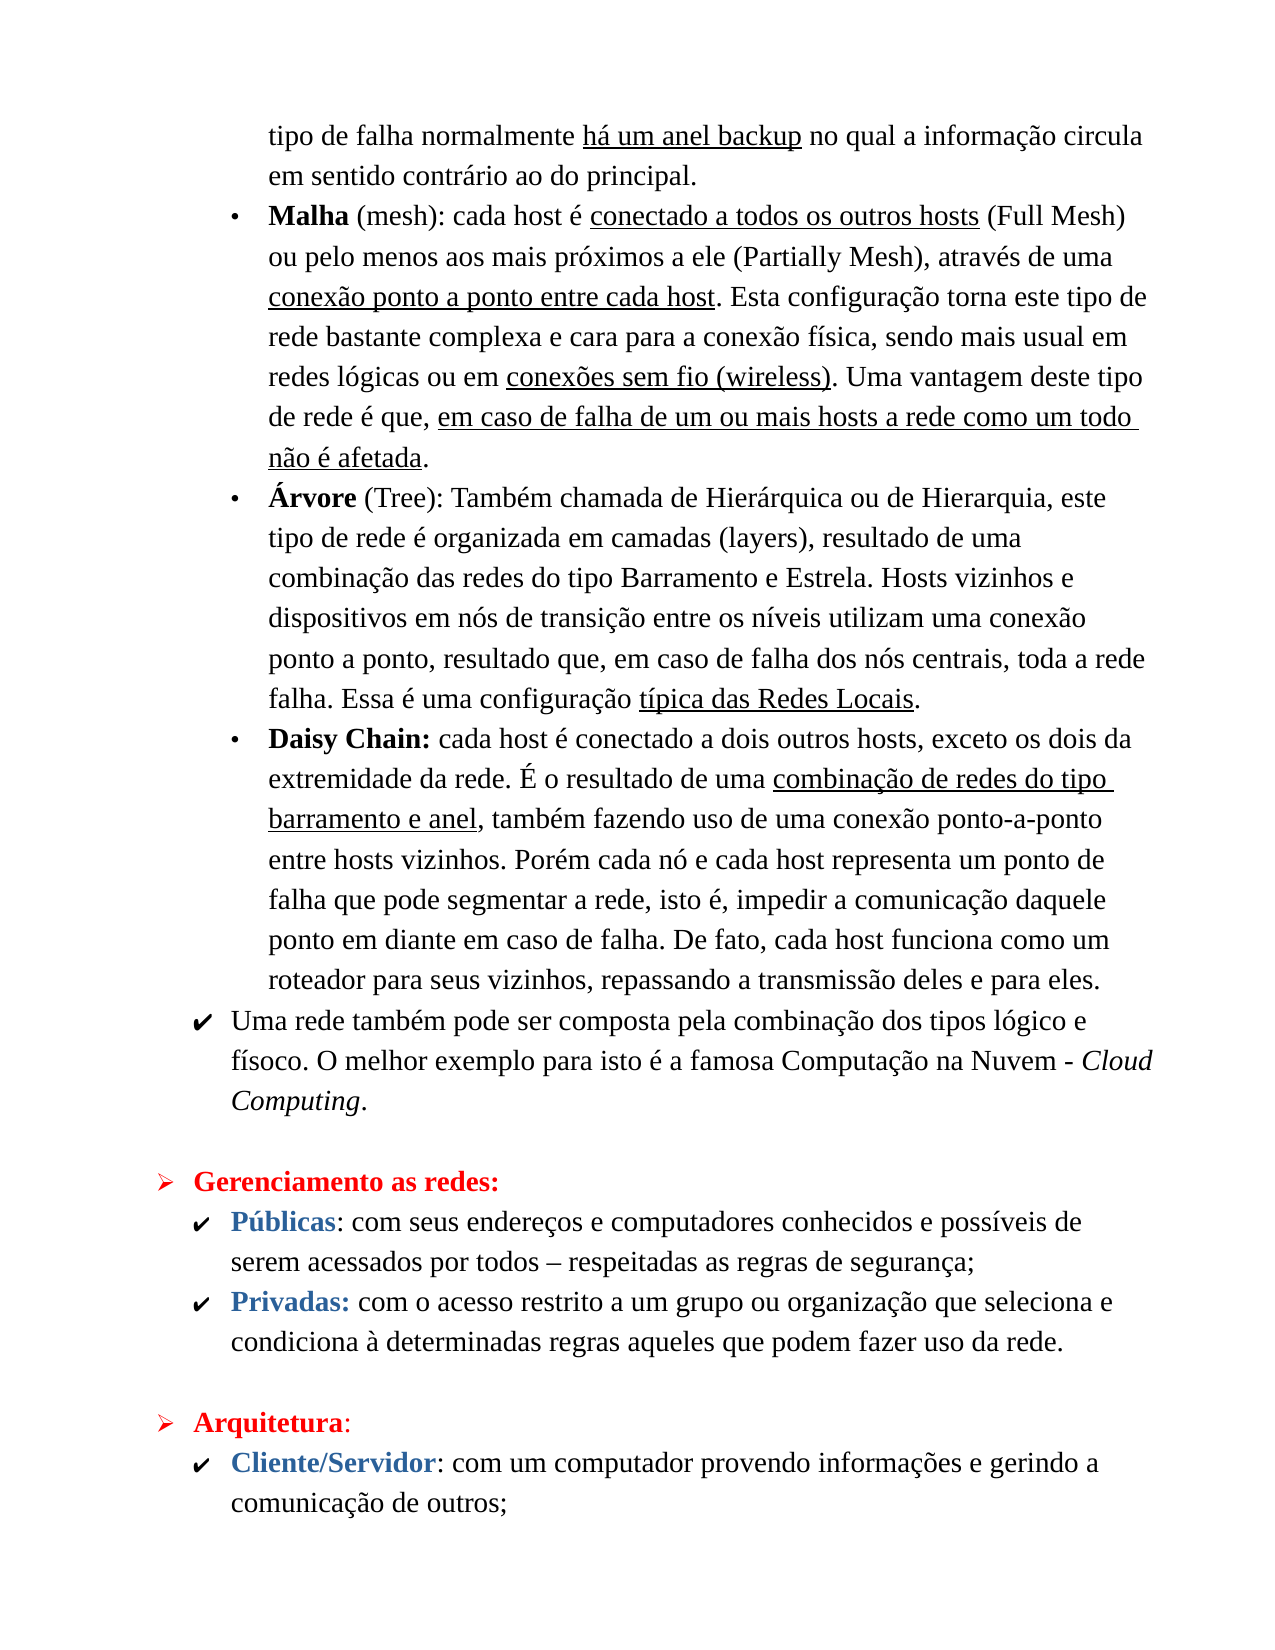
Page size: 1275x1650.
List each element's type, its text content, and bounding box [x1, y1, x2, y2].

list Arquitetura: [156, 1405, 1157, 1438]
list tipo de falha normalmente há um anel backup no qual a informação circula em sentido contrário ao do principal. [231, 118, 1157, 192]
list Daisy Chain: cada host é conectado a dois outros hosts, exceto os dois da extremidade da rede. É o resultado de uma combinação de redes do tipo barramento e anel, também fazendo uso de uma conexão ponto-a-ponto entre hosts vizinhos. Porém cada nó e cada host representa um ponto de falha que pode segmentar a rede, isto é, impedir a comunicação daquele ponto em diante em caso de falha. De fato, cada host funciona como um roteador para seus vizinhos, repassando a transmissão deles e para eles. [231, 721, 1157, 996]
list Uma rede também pode ser composta pela combinação dos tipos lógico e físoco. O melhor exemplo para isto é a famosa Computação na Nuvem - Cloud Computing. [193, 1003, 1157, 1117]
list Gerenciamento as redes: [156, 1164, 1157, 1197]
list Árvore (Tree): Também chamada de Hierárquica ou de Hierarquia, este tipo de rede é organizada em camadas (layers), resultado de uma combinação das redes do tipo Barramento e Estrela. Hosts vizinhos e dispositivos em nós de transição entre os níveis utilizam uma conexão ponto a ponto, resultado que, em caso de falha dos nós centrais, toda a rede falha. Essa é uma configuração típica das Redes Locais. [231, 480, 1157, 714]
list Cliente/Servidor: com um computador provendo informações e gerindo a comunicação de outros; [193, 1445, 1157, 1519]
list Públicas: com seus endereços e computadores conhecidos e possíveis de serem acessados por todos – respeitadas as regras de segurança; [193, 1204, 1157, 1278]
list Privadas: com o acesso restrito a um grupo ou organização que seleciona e condiciona à determinadas regras aqueles que podem fazer uso da rede. [193, 1284, 1157, 1358]
list Malha (mesh): cada host é conectado a todos os outros hosts (Full Mesh) ou pelo menos aos mais próximos a ele (Partially Mesh), através de uma conexão ponto a ponto entre cada host. Esta configuração torna este tipo de rede bastante complexa e cara para a conexão física, sendo mais usual em redes lógicas ou em conexões sem fio (wireless). Uma vantagem deste tipo de rede é que, em caso de falha de um ou mais hosts a rede como um todo não é afetada. [231, 198, 1157, 473]
